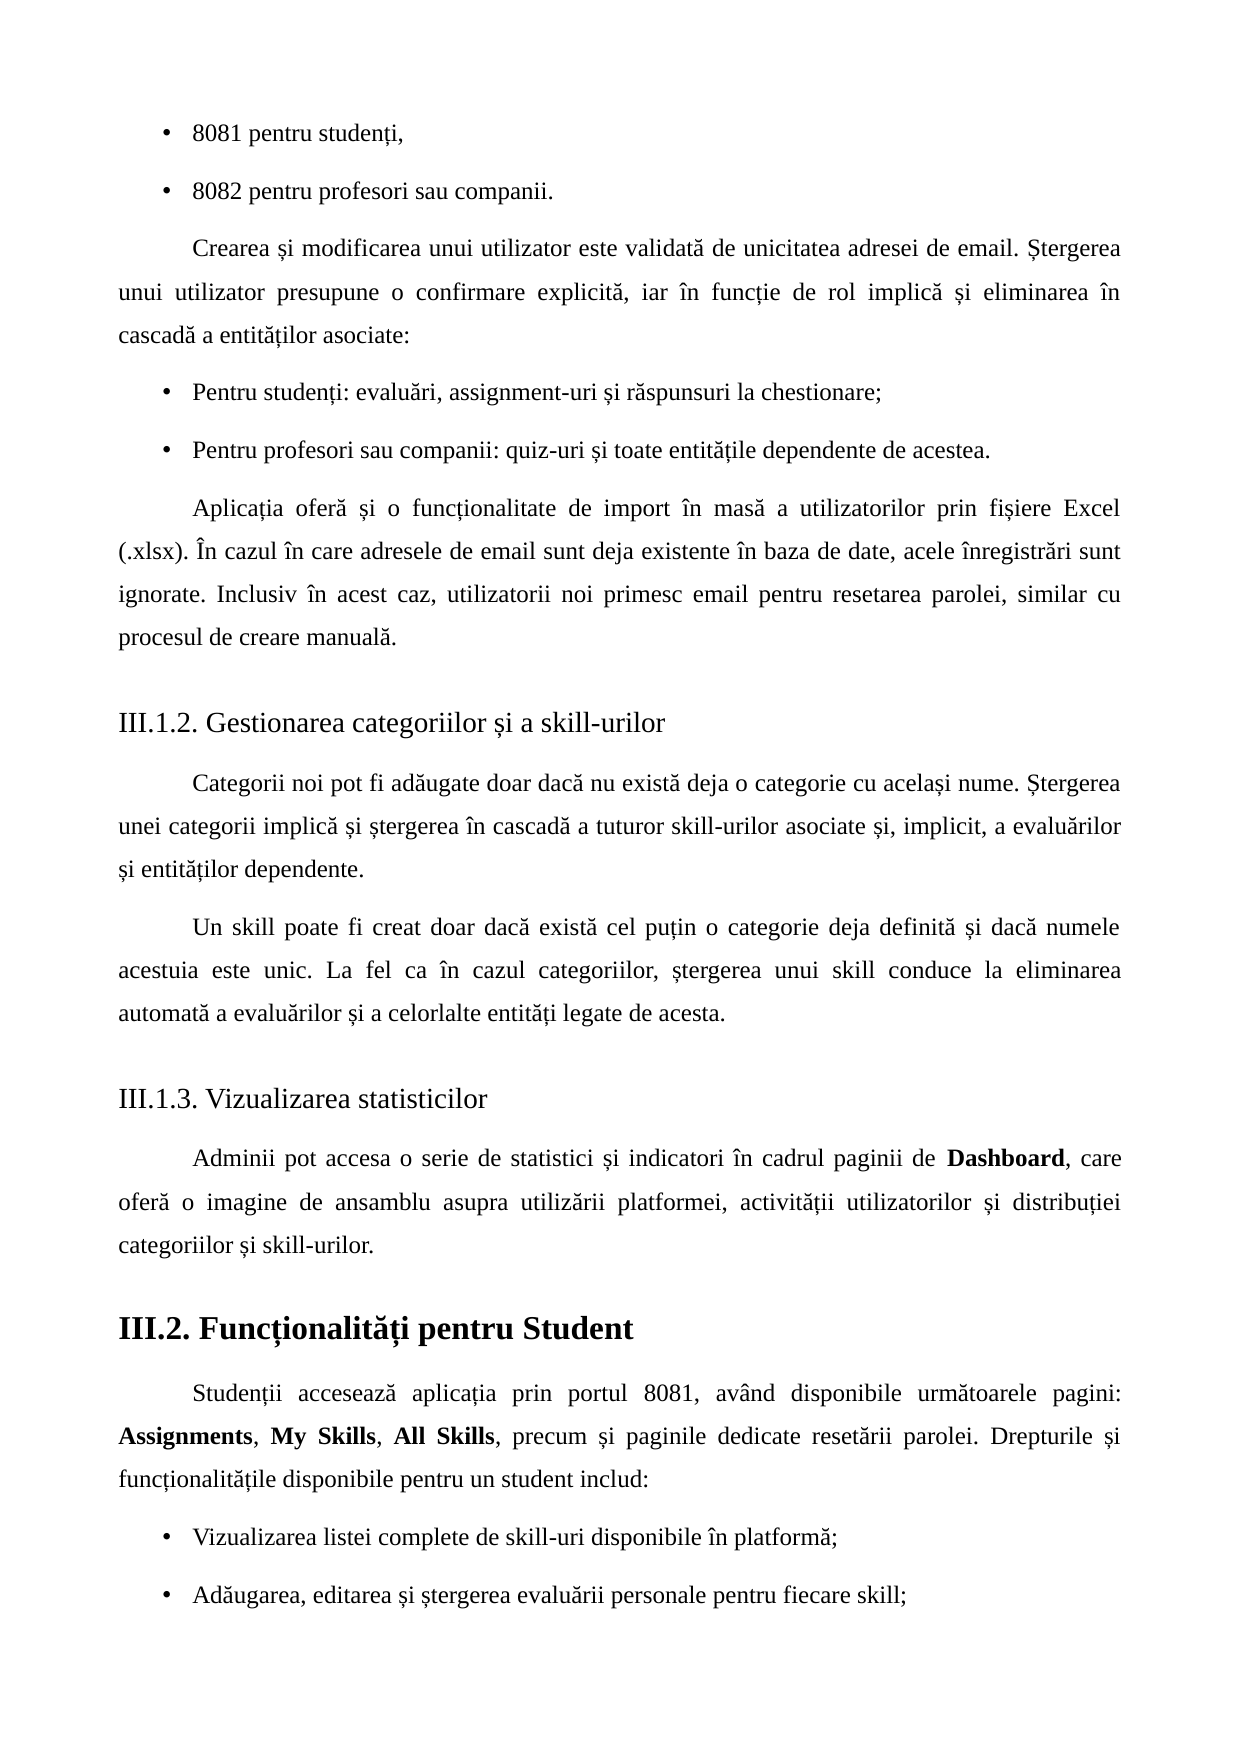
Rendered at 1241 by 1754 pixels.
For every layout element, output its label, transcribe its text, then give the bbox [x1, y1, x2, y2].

list Pentru studenți: evaluări, assignment-uri și răspunsuri la chestionare; [162, 377, 1122, 406]
text Un skill poate fi creat doar dacă există cel puțin o categorie deja definită și dacă numele acestuia este unic. La fel ca în cazul categoriilor, ștergerea unui skill conduce la eliminarea automată a evaluărilor și a celorlalte entități legate de acesta. [118, 912, 1122, 1027]
text Adminii pot accesa o serie de statistici și indicatori în cadrul paginii de Dashboard, care oferă o imagine de ansamblu asupra utilizării platformei, activității utilizatorilor și distribuției categoriilor și skill-urilor. [118, 1143, 1122, 1258]
list 8082 pentru profesori sau companii. [162, 176, 1122, 204]
subtitle III.2. Funcționalități pentru Student [118, 1308, 1122, 1347]
list Adăugarea, editarea și ștergerea evaluării personale pentru fiecare skill; [162, 1580, 1122, 1609]
text Categorii noi pot fi adăugate doar dacă nu există deja o categorie cu același nume. Ștergerea unei categorii implică și ștergerea în cascadă a tuturor skill-urilor asociate și, implicit, a evaluărilor și entităților dependente. [118, 768, 1122, 883]
text Aplicația oferă și o funcționalitate de import în masă a utilizatorilor prin fișiere Excel (.xlsx). În cazul în care adresele de email sunt deja existente în baza de date, acele înregistrări sunt ignorate. Inclusiv în acest caz, utilizatorii noi primesc email pentru resetarea parolei, similar cu procesul de creare manuală. [118, 493, 1122, 651]
subtitle III.1.2. Gestionarea categoriilor și a skill-urilor [118, 705, 1122, 738]
list 8081 pentru studenți, [162, 118, 1122, 147]
subtitle III.1.3. Vizualizarea statisticilor [118, 1081, 1122, 1114]
list Vizualizarea listei complete de skill-uri disponibile în platformă; [162, 1522, 1122, 1551]
text Studenții accesează aplicația prin portul 8081, având disponibile următoarele pagini: Assignments, My Skills, All Skills, precum și paginile dedicate resetării parolei. Drepturile și funcționalitățile disponibile pentru un student includ: [118, 1378, 1122, 1493]
list Pentru profesori sau companii: quiz-uri și toate entitățile dependente de acestea. [162, 435, 1122, 464]
text Crearea și modificarea unui utilizator este validată de unicitatea adresei de email. Ștergerea unui utilizator presupune o confirmare explicită, iar în funcție de rol implică și eliminarea în cascadă a entităților asociate: [118, 233, 1122, 348]
